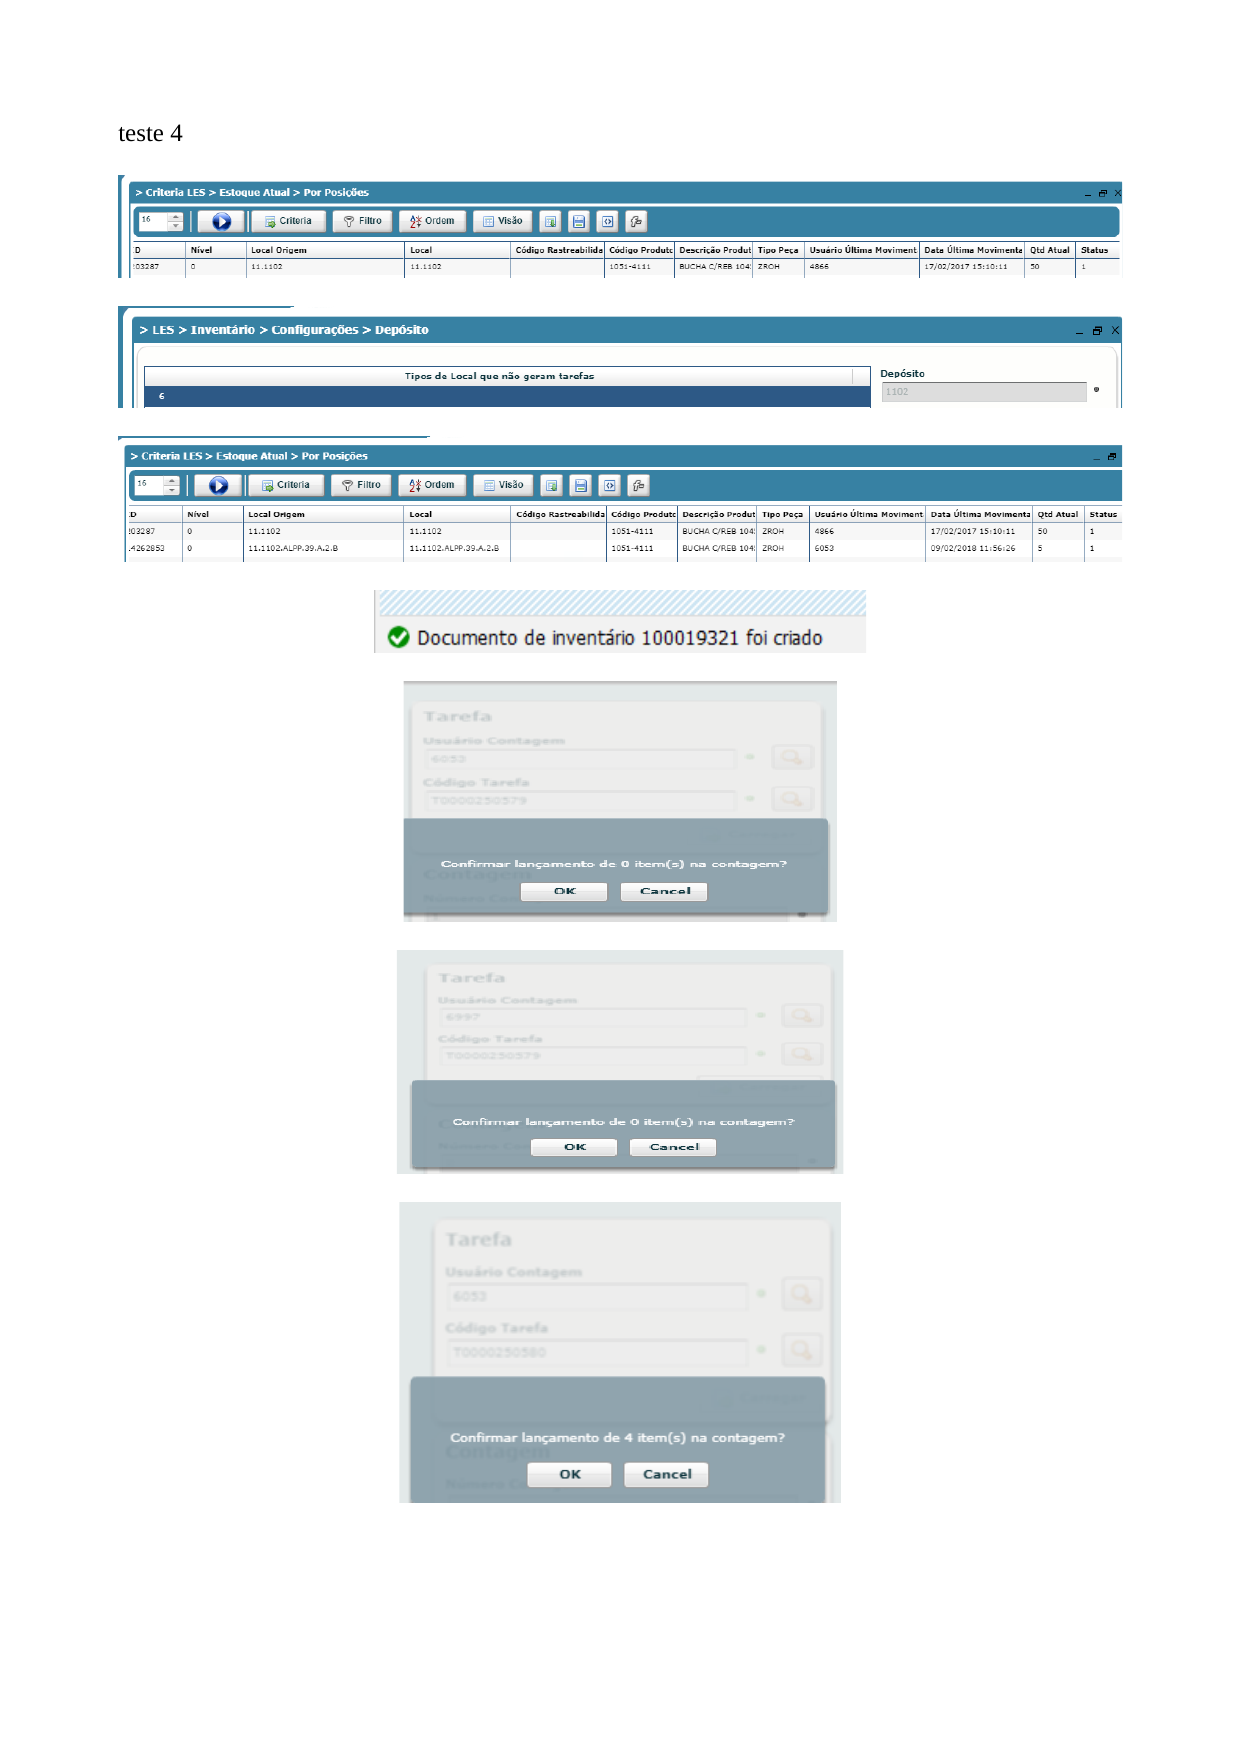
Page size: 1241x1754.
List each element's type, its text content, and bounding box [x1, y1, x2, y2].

picture [396, 950, 844, 1174]
picture [118, 175, 1123, 278]
text teste 4 [118, 118, 1122, 147]
picture [118, 306, 1123, 408]
picture [374, 590, 867, 653]
picture [403, 681, 837, 922]
picture [118, 436, 1123, 562]
picture [399, 1202, 841, 1503]
